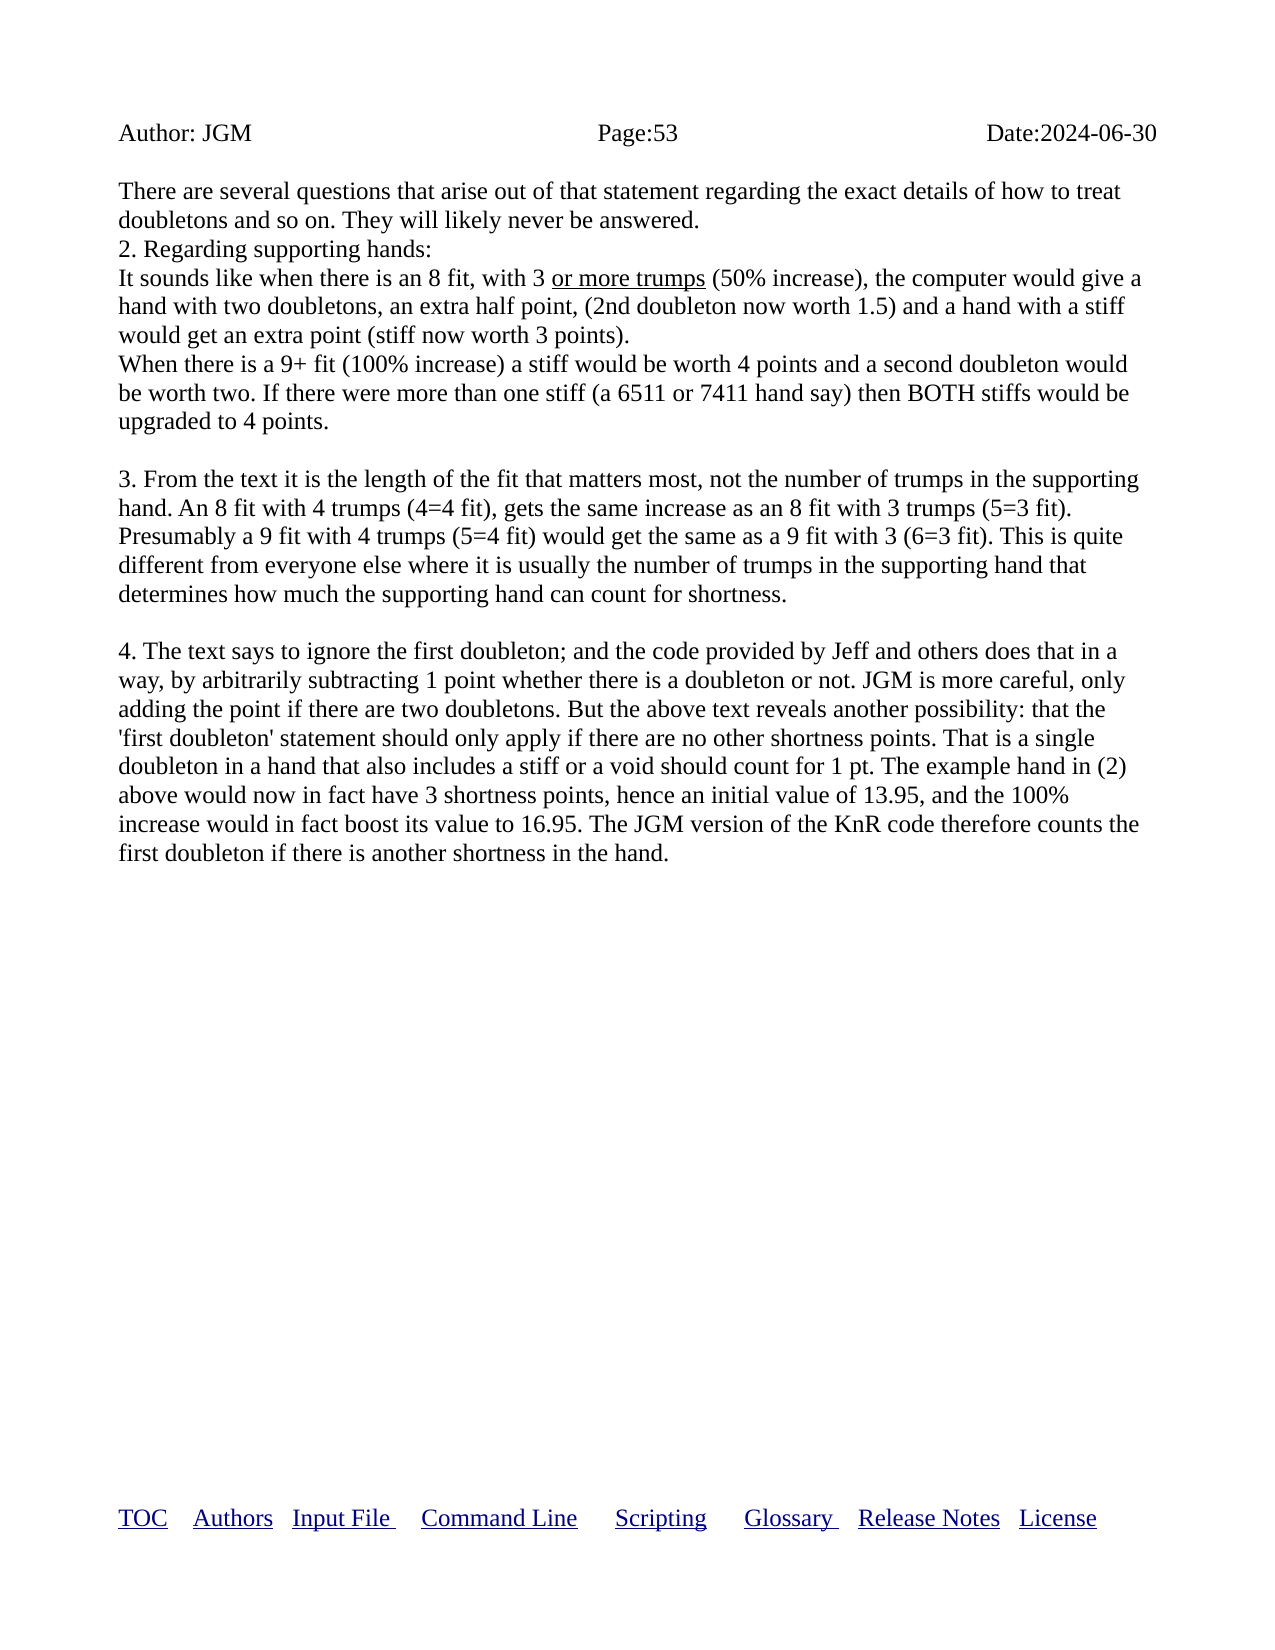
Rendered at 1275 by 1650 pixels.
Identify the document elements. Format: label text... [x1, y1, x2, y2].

text 2. Regarding supporting hands: [118, 234, 1157, 263]
text 4. The text says to ignore the first doubleton; and the code provided by Jeff and others does that in a way, by arbitrarily subtracting 1 point whether there is a doubleton or not. JGM is more careful, only adding the point if there are two doubletons. But the above text reveals another possibility: that the 'first doubleton' statement should only apply if there are no other shortness points. That is a single doubleton in a hand that also includes a stiff or a void should count for 1 pt. The example hand in (2) above would now in fact have 3 shortness points, hence an initial value of 13.95, and the 100% increase would in fact boost its value to 16.95. The JGM version of the KnR code therefore counts the first doubleton if there is another shortness in the hand. [118, 636, 1157, 866]
text It sounds like when there is an 8 fit, with 3 or more trumps (50% increase), the computer would give a hand with two doubletons, an extra half point, (2nd doubleton now worth 1.5) and a hand with a stiff would get an extra point (stiff now worth 3 points). [118, 263, 1157, 349]
text 3. From the text it is the length of the fit that matters most, not the number of trumps in the supporting hand. An 8 fit with 4 trumps (4=4 fit), gets the same increase as an 8 fit with 3 trumps (5=3 fit). Presumably a 9 fit with 4 trumps (5=4 fit) would get the same as a 9 fit with 3 (6=3 fit). This is quite different from everyone else where it is usually the number of trumps in the supporting hand that determines how much the supporting hand can count for shortness. [118, 464, 1157, 608]
text When there is a 9+ fit (100% increase) a stiff would be worth 4 points and a second doubleton would be worth two. If there were more than one stiff (a 6511 or 7411 hand say) then BOTH stiffs would be upgraded to 4 points. [118, 349, 1157, 435]
text There are several questions that arise out of that statement regarding the exact details of how to treat doubletons and so on. They will likely never be answered. [118, 176, 1157, 234]
